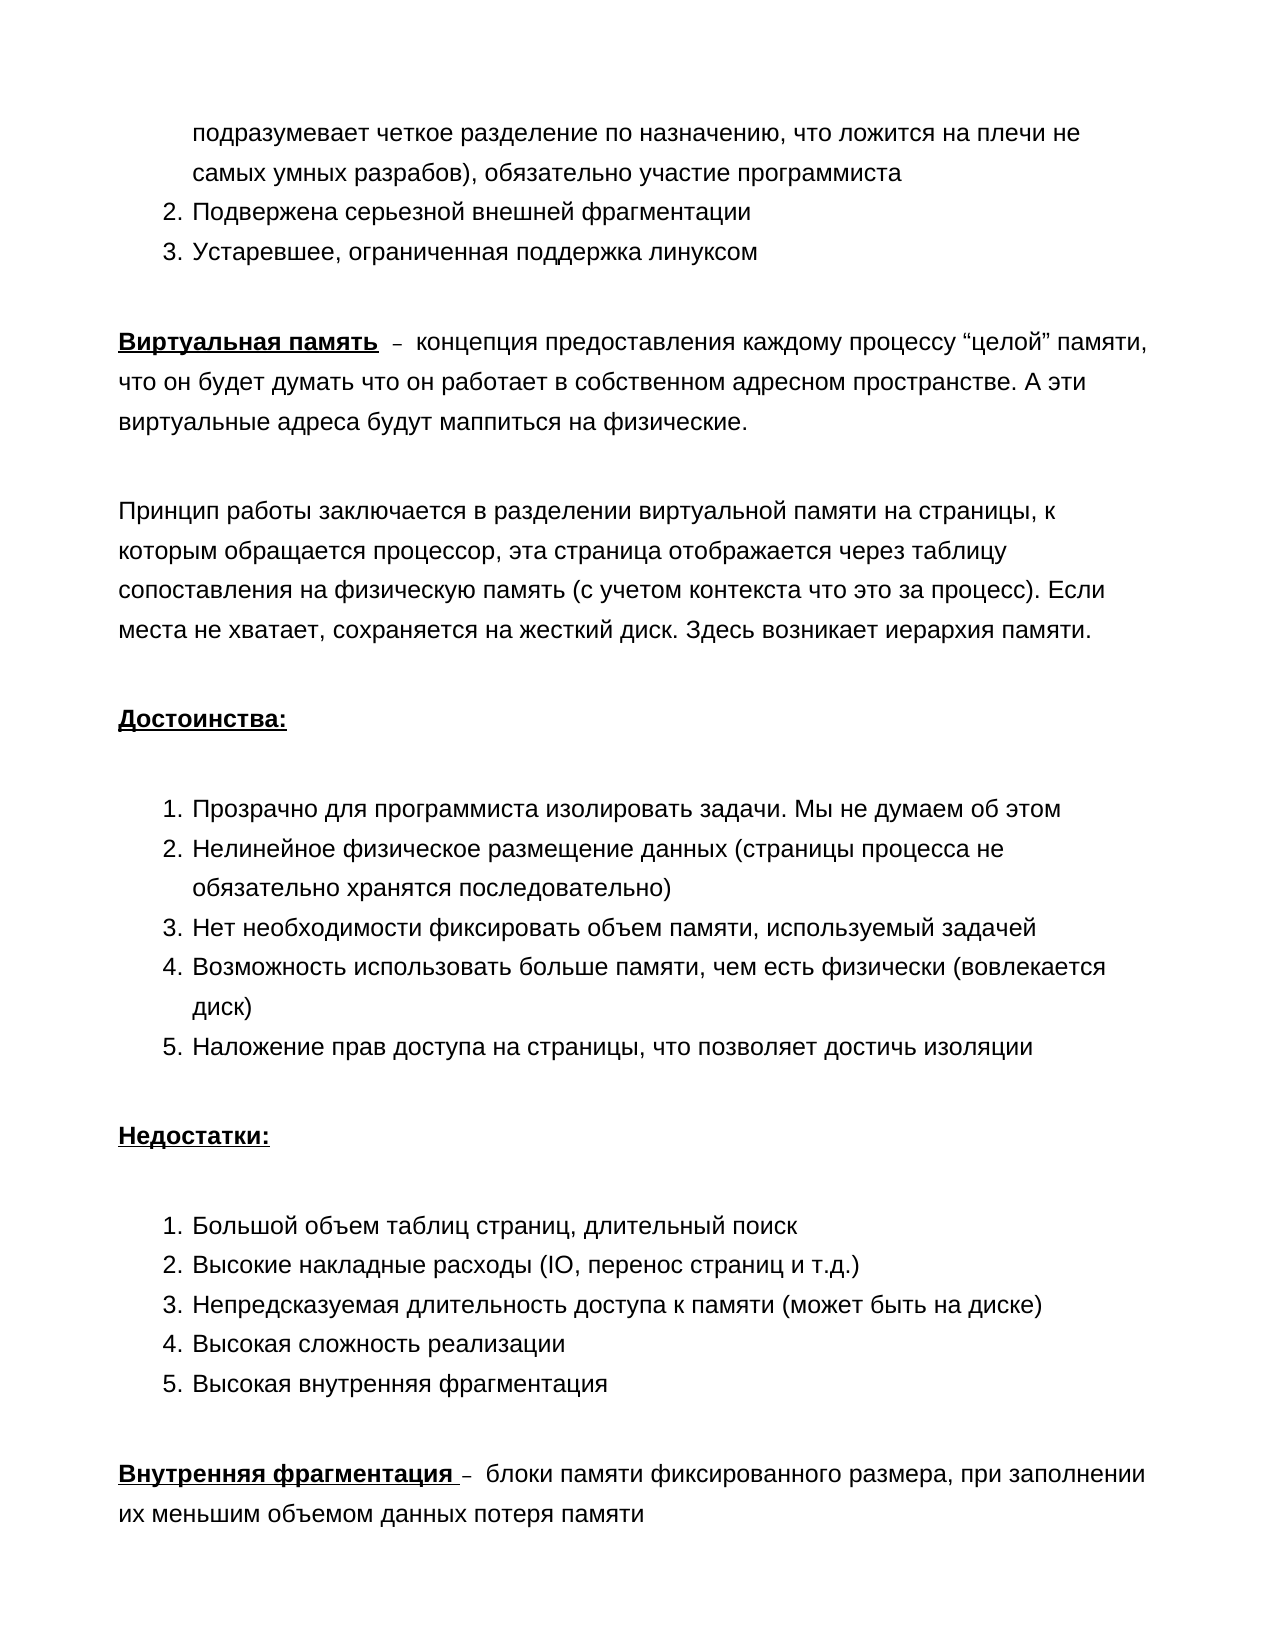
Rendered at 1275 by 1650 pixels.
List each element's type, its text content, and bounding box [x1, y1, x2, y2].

text Виртуальная память – концепция предоставления каждому процессу “целой” памяти, что он будет думать что он работает в собственном адресном пространстве. А эти виртуальные адреса будут маппиться на физические. [118, 326, 1157, 435]
list Нет необходимости фиксировать объем памяти, используемый задачей [162, 913, 1157, 942]
text Принцип работы заключается в разделении виртуальной памяти на страницы, к которым обращается процессор, эта страница отображается через таблицу сопоставления на физическую память (с учетом контекста что это за процесс). Если места не хватает, сохраняется на жесткий диск. Здесь возникает иерархия памяти. [118, 496, 1157, 644]
list Высокая внутренняя фрагментация [162, 1369, 1157, 1398]
list Возможность использовать больше памяти, чем есть физически (вовлекается диск) [162, 952, 1157, 1021]
text Недостатки: [118, 1121, 1157, 1150]
list Устаревшее, ограниченная поддержка линуксом [162, 237, 1157, 266]
list Большой объем таблиц страниц, длительный поиск [162, 1211, 1157, 1239]
text Достоинства: [118, 704, 1157, 733]
list Нелинейное физическое размещение данных (страницы процесса не обязательно хранятся последовательно) [162, 834, 1157, 902]
list подразумевает четкое разделение по назначению, что ложится на плечи не самых умных разрабов), обязательно участие программиста [162, 118, 1157, 186]
list Наложение прав доступа на страницы, что позволяет достичь изоляции [162, 1032, 1157, 1060]
list Высокая сложность реализации [162, 1329, 1157, 1358]
list Высокие накладные расходы (IO, перенос страниц и т.д.) [162, 1250, 1157, 1279]
list Непредсказуемая длительность доступа к памяти (может быть на диске) [162, 1290, 1157, 1319]
text Внутренняя фрагментация – блоки памяти фиксированного размера, при заполнении их меньшим объемом данных потеря памяти [118, 1459, 1157, 1528]
list Прозрачно для программиста изолировать задачи. Мы не думаем об этом [162, 794, 1157, 823]
list Подвержена серьезной внешней фрагментации [162, 197, 1157, 226]
